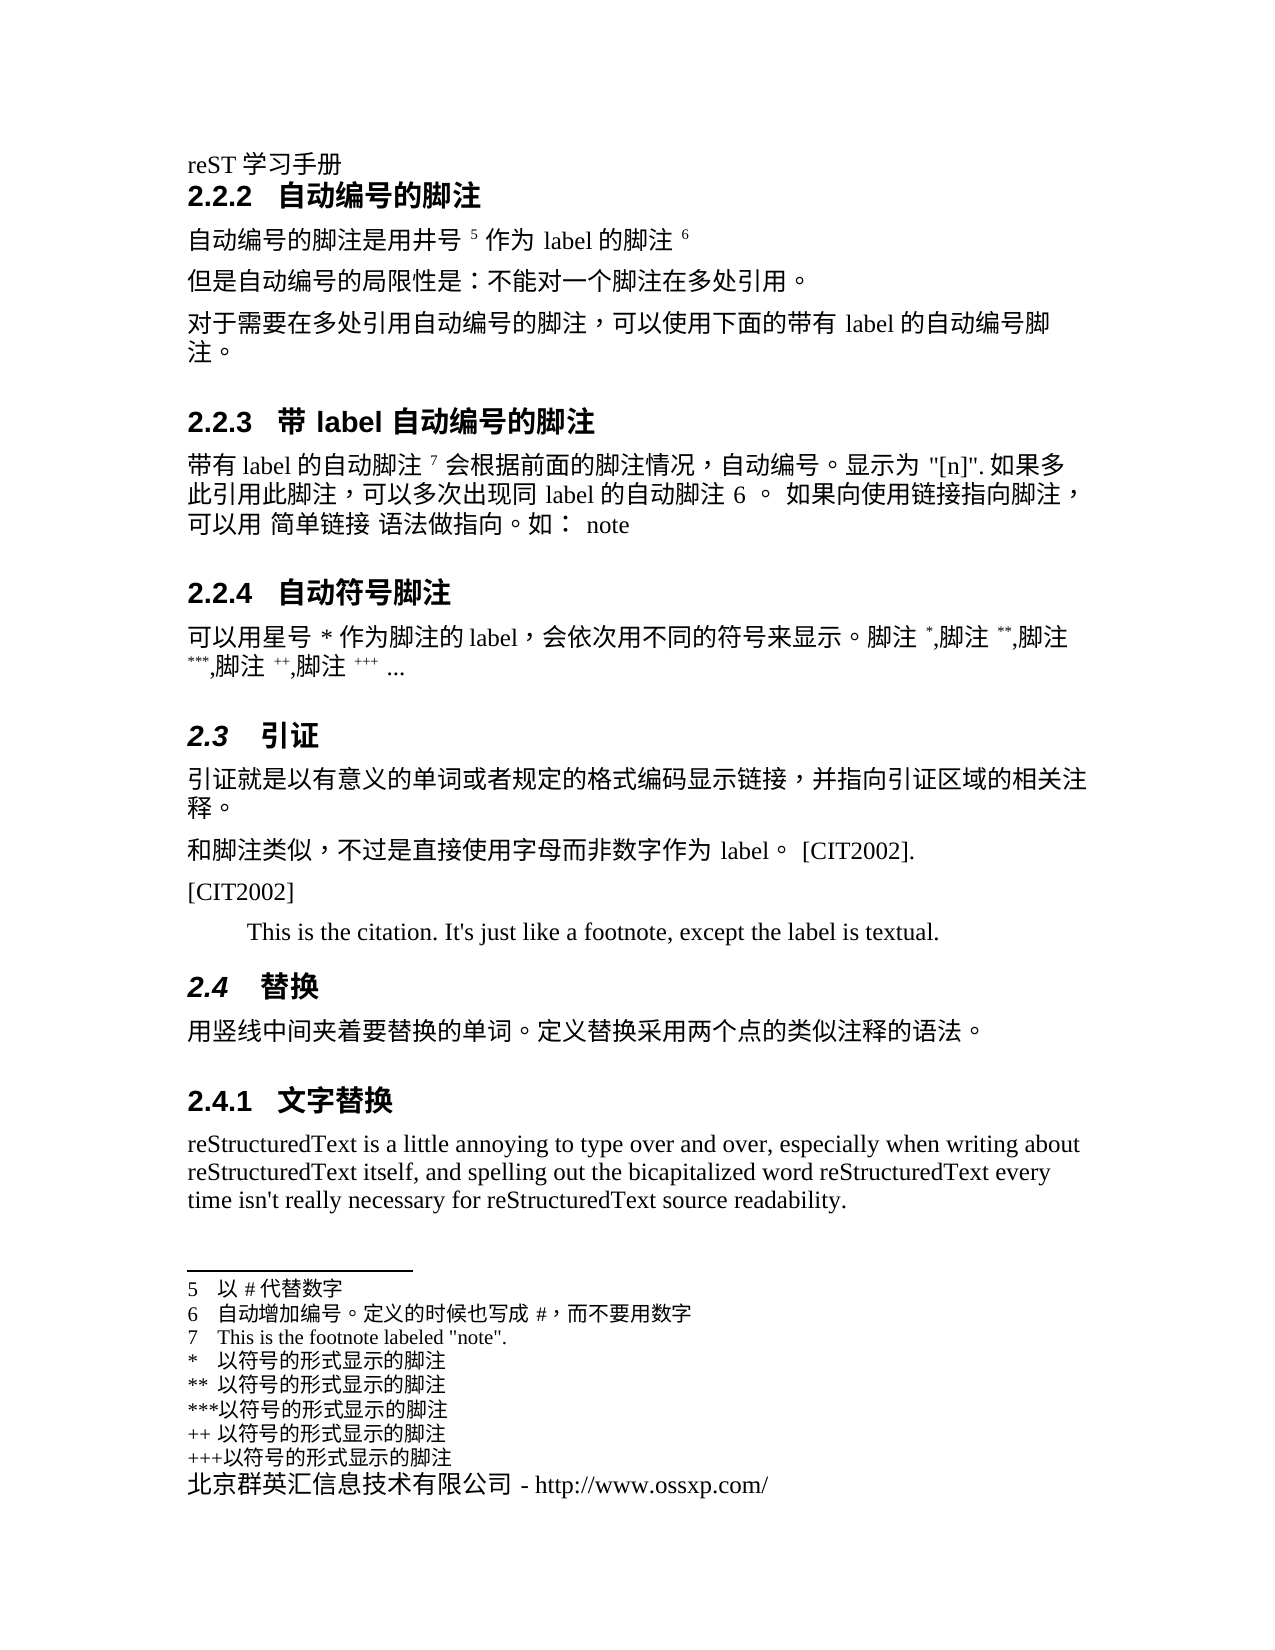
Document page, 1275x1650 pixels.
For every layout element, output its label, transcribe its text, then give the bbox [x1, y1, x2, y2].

text 自动编号的脚注是用井号 作为 label 的脚注 [187, 226, 1087, 255]
text 可以用星号 * 作为脚注的label，会依次用不同的符号来显示。脚注 ,脚注 ,脚注 ,脚注 ,脚注 ... [187, 623, 1087, 681]
text This is the citation. It's just like a footnote, except the label is textual. [247, 918, 1087, 946]
text 自动增加编号。定义的时候也写成 #，而不要用数字 [187, 1302, 1087, 1326]
subtitle 2.4.1 文字替换 [187, 1084, 1087, 1118]
text 以符号的形式显示的脚注 [187, 1349, 1087, 1373]
text 以符号的形式显示的脚注 [187, 1373, 1087, 1398]
subtitle 2.2.3 带 label 自动编号的脚注 [187, 405, 1087, 439]
text 带有label 的自动脚注 会根据前面的脚注情况，自动编号。显示为 "[n]". 如果多此引用此脚注，可以多次出现同 label 的自动脚注 77 。 如果向使用链接指向脚注，可以用 简单链接 语法做指向。如： note [187, 452, 1087, 539]
text 但是自动编号的局限性是：不能对一个脚注在多处引用。 [187, 268, 1087, 297]
text 用竖线中间夹着要替换的单词。定义替换采用两个点的类似注释的语法。 [187, 1017, 1087, 1046]
text 以符号的形式显示的脚注 [187, 1398, 1087, 1422]
text 以符号的形式显示的脚注 [187, 1422, 1087, 1446]
text This is the footnote labeled "note". [187, 1326, 1087, 1349]
text reStructuredText is a little annoying to type over and over, especially when writing about reStructuredText itself, and spelling out the bicapitalized word reStructuredText every time isn't really necessary for reStructuredText source readability. [187, 1130, 1087, 1213]
subtitle 2.2.4 自动符号脚注 [187, 577, 1087, 611]
text 以 # 代替数字 [187, 1277, 1087, 1302]
subtitle 2.4 替换 [187, 971, 1087, 1005]
text [CIT2002] [187, 878, 1087, 906]
text 引证就是以有意义的单词或者规定的格式编码显示链接，并指向引证区域的相关注释。 [187, 765, 1087, 824]
text 对于需要在多处引用自动编号的脚注，可以使用下面的带有 label 的自动编号脚注。 [187, 309, 1087, 368]
text 和脚注类似，不过是直接使用字母而非数字作为 label。 [CIT2002]. [187, 836, 1087, 865]
subtitle 2.3 引证 [187, 719, 1087, 753]
text 以符号的形式显示的脚注 [187, 1446, 1087, 1471]
subtitle 2.2.2 自动编号的脚注 [187, 179, 1087, 213]
